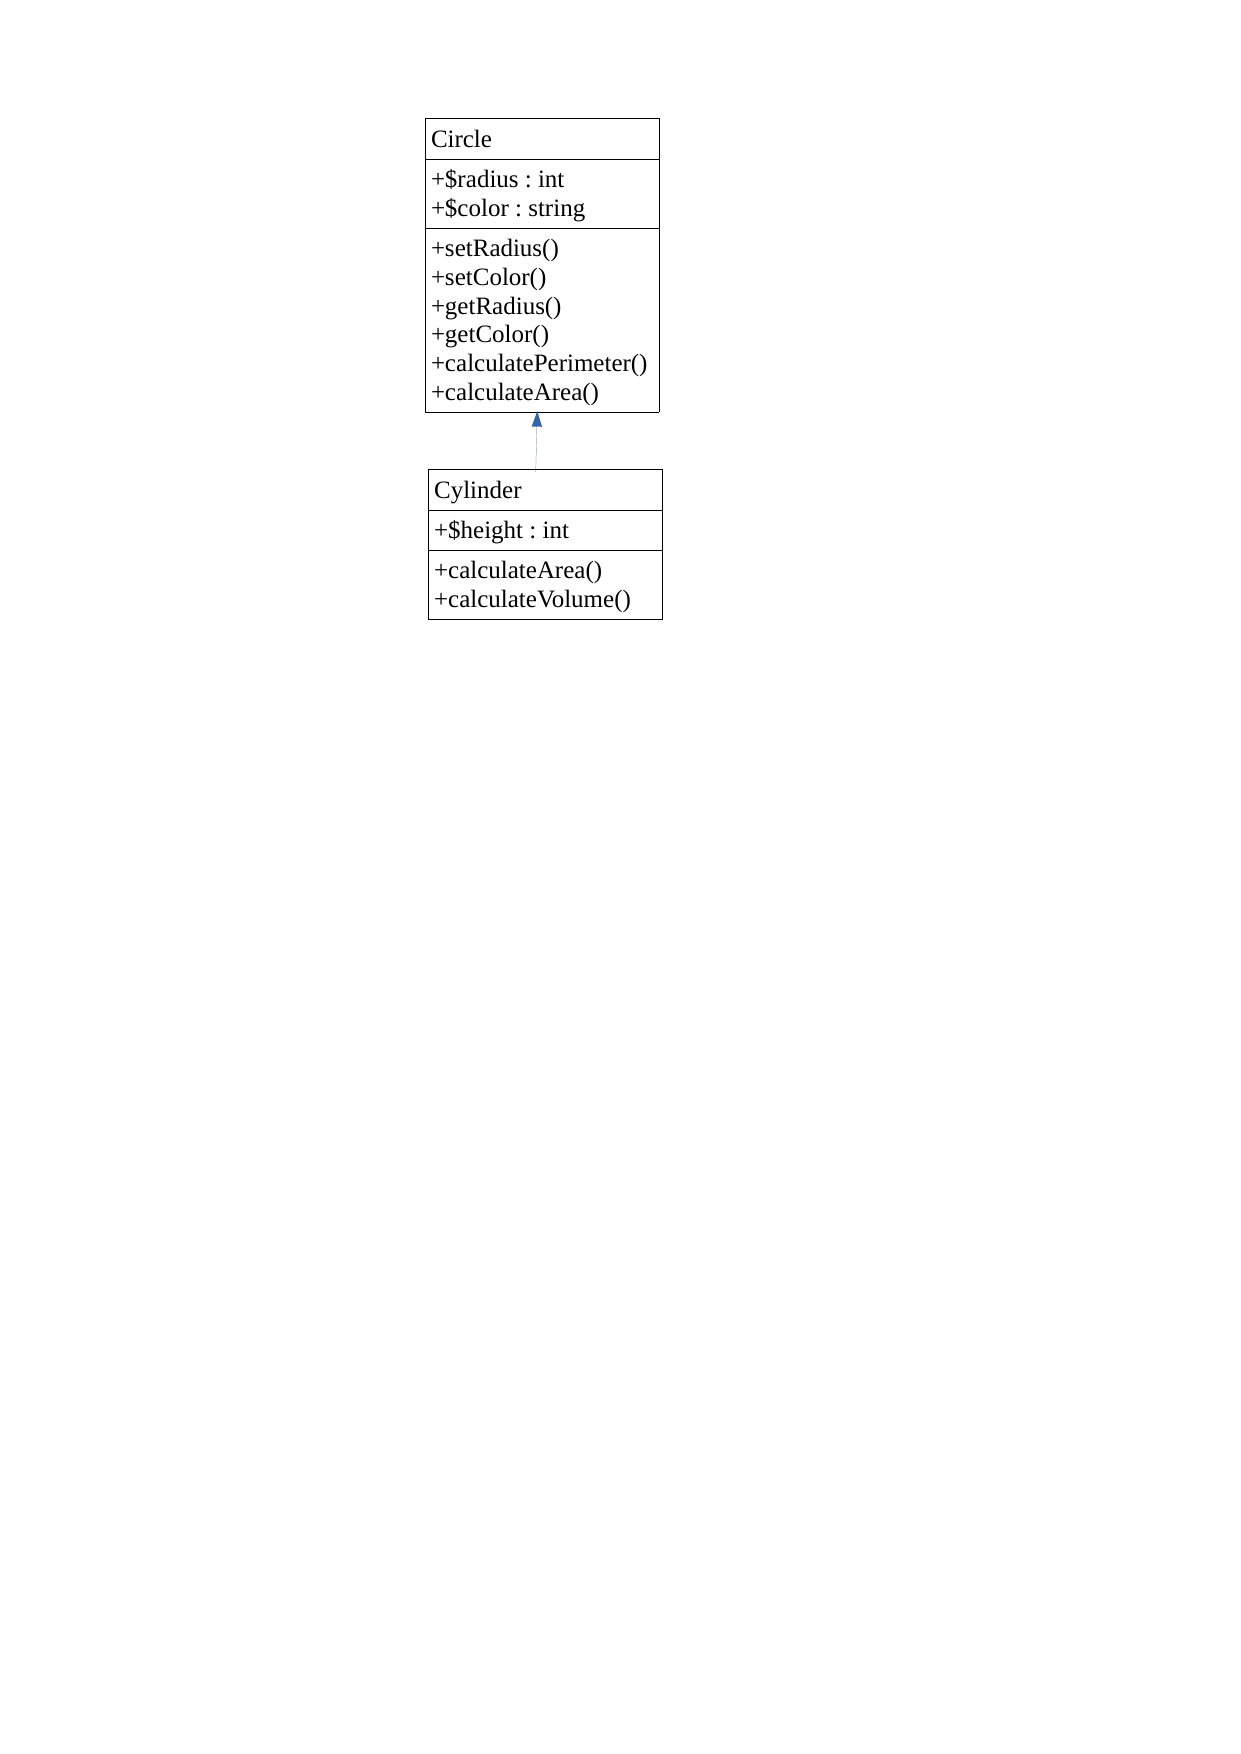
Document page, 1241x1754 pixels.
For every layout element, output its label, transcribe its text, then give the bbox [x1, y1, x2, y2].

table_cell +$radius : int +$color : string [426, 160, 659, 227]
table_cell +setRadius() +setColor() +getRadius() +getColor() +calculatePerimeter() +calculateArea() [426, 229, 659, 412]
table_header Circle [426, 119, 659, 158]
table_cell +calculateArea() +calculateVolume() [429, 551, 662, 619]
table_header Cylinder [429, 470, 662, 509]
table_cell +$height : int [429, 511, 662, 550]
